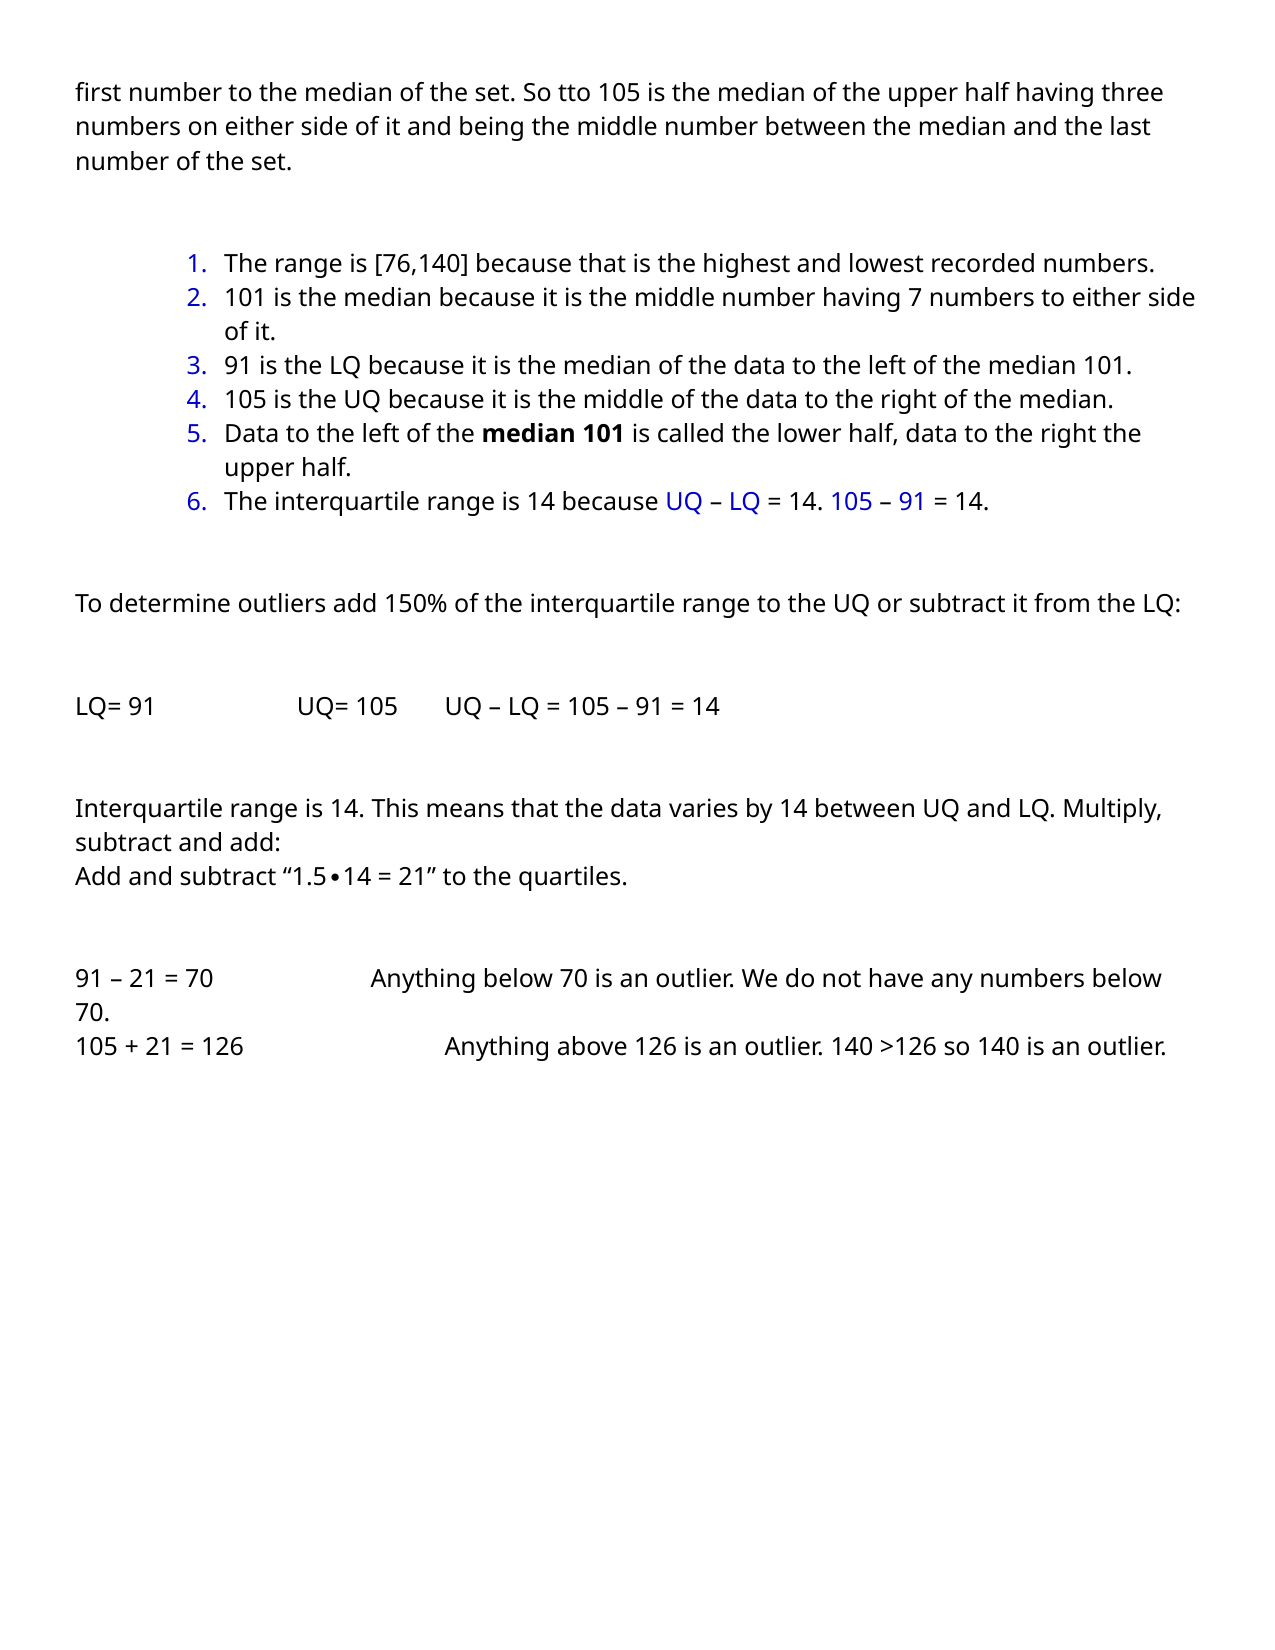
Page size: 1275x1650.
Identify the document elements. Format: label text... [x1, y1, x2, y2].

text Interquartile range is 14. This means that the data varies by 14 between UQ and LQ. Multiply, subtract and add: [75, 790, 1200, 858]
text Add and subtract “1.5∙14 = 21” to the quartiles. [75, 858, 1200, 892]
list 105 is the UQ because it is the middle of the data to the right of the median. [186, 382, 1200, 416]
text 105 + 21 = 126 Anything above 126 is an outlier. 140 >126 so 140 is an outlier. [75, 1029, 1200, 1063]
text LQ= 91 UQ= 105 UQ – LQ = 105 – 91 = 14 [75, 688, 1200, 722]
list Data to the left of the median 101 is called the lower half, data to the right the upper half. [186, 416, 1200, 484]
text first number to the median of the set. So tto 105 is the median of the upper half having three numbers on either side of it and being the middle number between the median and the last number of the set. [75, 75, 1200, 177]
list 91 is the LQ because it is the median of the data to the left of the median 101. [186, 347, 1200, 382]
text 91 – 21 = 70 Anything below 70 is an outlier. We do not have any numbers below 70. [75, 961, 1200, 1029]
list 101 is the median because it is the middle number having 7 numbers to either side of it. [186, 279, 1200, 347]
list The range is [76,140] because that is the highest and lowest recorded numbers. [186, 245, 1200, 279]
list The interquartile range is 14 because UQ – LQ = 14. 105 – 91 = 14. [186, 484, 1200, 518]
text To determine outliers add 150% of the interquartile range to the UQ or subtract it from the LQ: [75, 586, 1200, 620]
